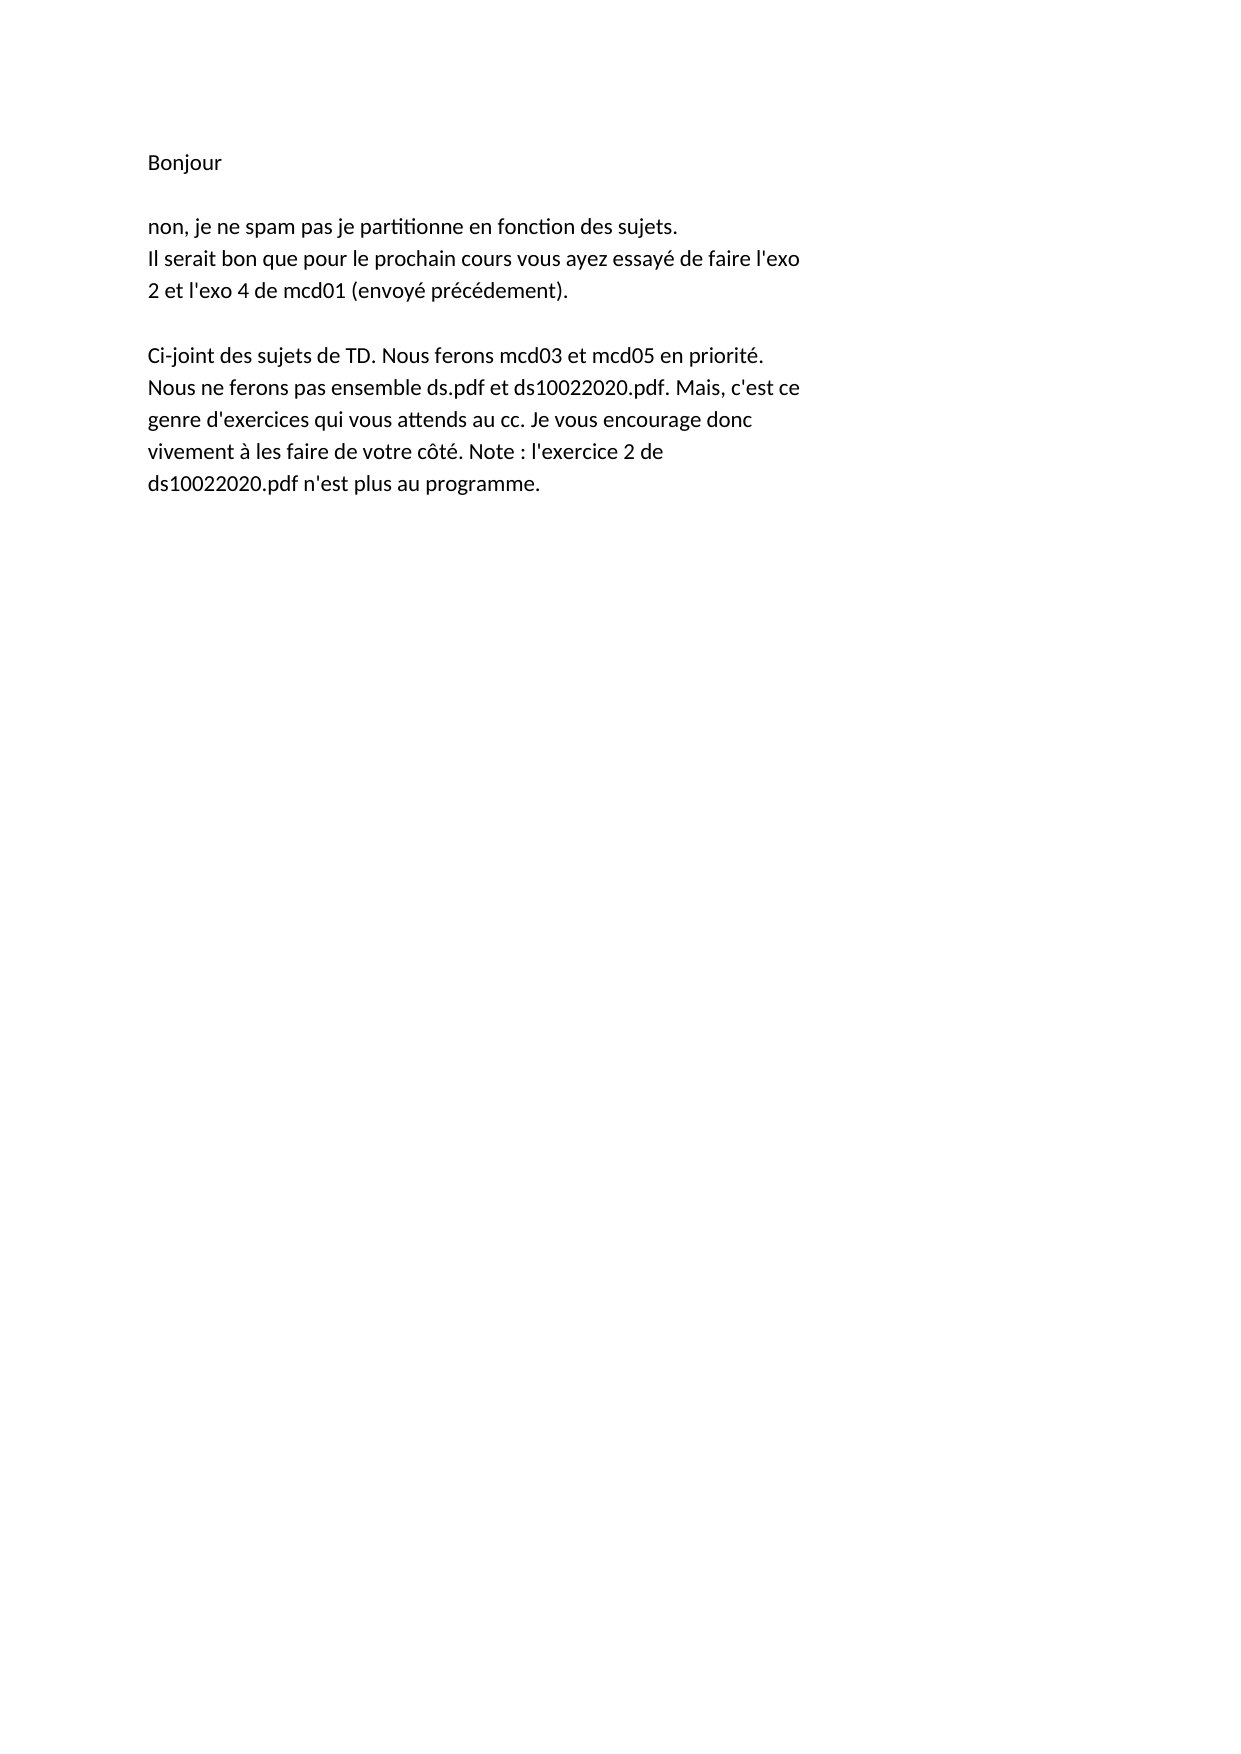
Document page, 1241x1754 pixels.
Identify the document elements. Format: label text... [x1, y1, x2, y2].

text Bonjour non, je ne spam pas je partitionne en fonction des sujets. Il serait bon que pour le prochain cours vous ayez essayé de faire l'exo 2 et l'exo 4 de mcd01 (envoyé précédement). Ci-joint des sujets de TD. Nous ferons mcd03 et mcd05 en priorité. Nous ne ferons pas ensemble ds.pdf et ds10022020.pdf. Mais, c'est ce genre d'exercices qui vous attends au cc. Je vous encourage donc vivement à les faire de votre côté. Note : l'exercice 2 de ds10022020.pdf n'est plus au programme. [148, 148, 1093, 497]
